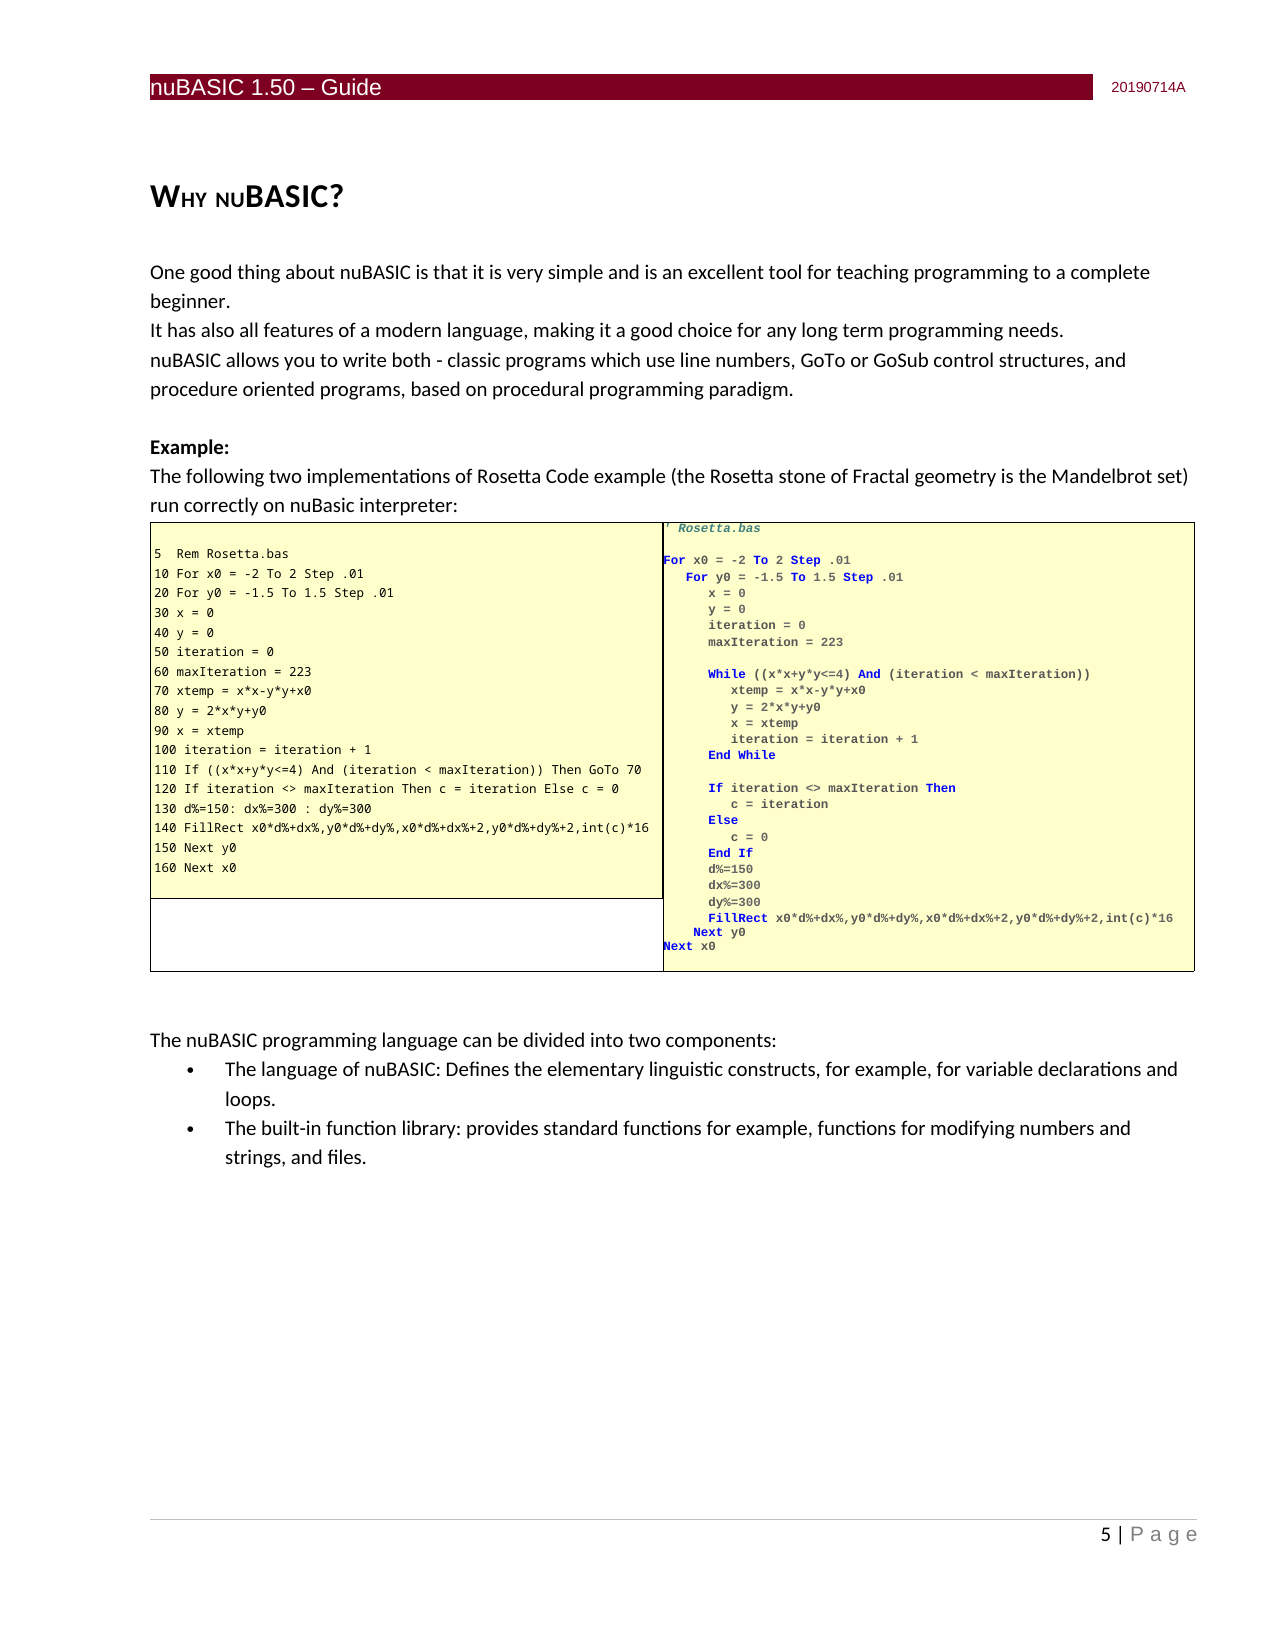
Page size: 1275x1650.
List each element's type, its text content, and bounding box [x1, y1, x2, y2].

subtitle Why nuBASIC? [150, 175, 1197, 216]
text The following two implementations of Rosetta Code example (the Rosetta stone of Fractal geometry is the Mandelbrot set) run correctly on nuBasic interpreter: [150, 463, 1197, 518]
table_header 5 Rem Rosetta.bas 10 For x0 = -2 To 2 Step .01 20 For y0 = -1.5 To 1.5 Step .01 30 x = 0 40 y = 0 50 iteration = 0 60 maxIteration = 223 70 xtemp = x*x-y*y+x0 80 y = 2*x*y+y0 90 x = xtemp 100 iteration = iteration + 1 110 If ((x*x+y*y<=4) And (iteration < maxIteration)) Then GoTo 70 120 If iteration <> maxIteration Then c = iteration Else c = 0 130 d%=150: dx%=300 : dy%=300 140 FillRect x0*d%+dx%,y0*d%+dy%,x0*d%+dx%+2,y0*d%+dy%+2,int(c)*16 150 Next y0 160 Next x0 [151, 899, 663, 971]
text One good thing about nuBASIC is that it is very simple and is an excellent tool for teaching programming to a complete beginner. [150, 259, 1197, 314]
text Example: [150, 434, 1246, 460]
table_header ' Rosetta.bas For x0 = -2 To 2 Step .01 For y0 = -1.5 To 1.5 Step .01 x = 0 y = 0 iteration = 0 maxIteration = 223 While ((x*x+y*y<=4) And (iteration < maxIteration)) xtemp = x*x-y*y+x0 y = 2*x*y+y0 x = xtemp iteration = iteration + 1 End While If iteration <> maxIteration Then c = iteration Else c = 0 End If d%=150 dx%=300 dy%=300 FillRect x0*d%+dx%,y0*d%+dy%,x0*d%+dx%+2,y0*d%+dy%+2,int(c)*16 Next y0 Next x0 [664, 523, 1194, 971]
text It has also all features of a modern language, making it a good choice for any long term programming needs. [150, 318, 1197, 343]
text nuBASIC allows you to write both - classic programs which use line numbers, GoTo or GoSub control structures, and procedure oriented programs, based on procedural programming paradigm. [150, 347, 1197, 401]
text The nuBASIC programming language can be divided into two components: [150, 1027, 1197, 1053]
list The built-in function library: provides standard functions for example, functions for modifying numbers and strings, and files. [187, 1115, 1197, 1169]
list The language of nuBASIC: Defines the elementary linguistic constructs, for example, for variable declarations and loops. [187, 1057, 1197, 1111]
